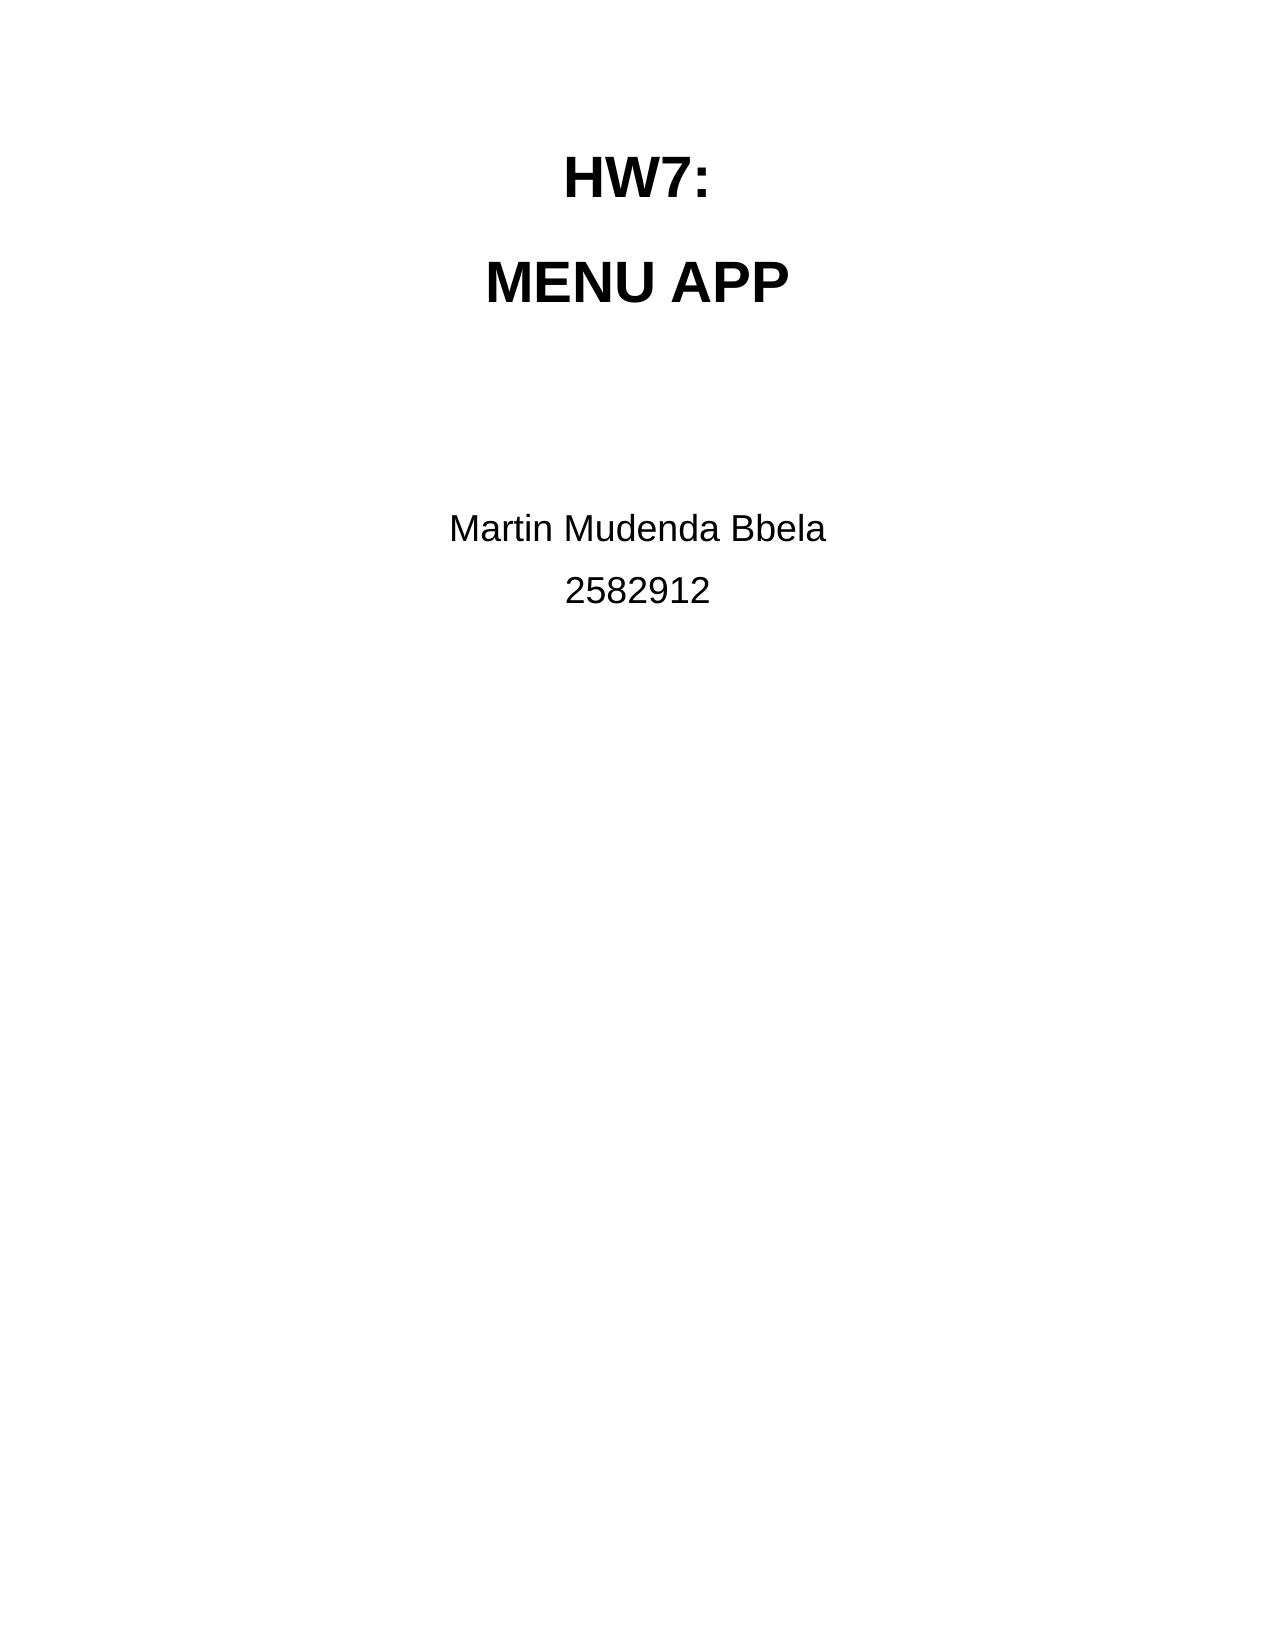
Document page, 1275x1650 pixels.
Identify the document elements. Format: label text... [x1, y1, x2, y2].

title MENU APP [118, 248, 1157, 315]
title HW7: [118, 143, 1157, 210]
subtitle Martin Mudenda Bbela [118, 506, 1157, 549]
subtitle 2582912 [118, 568, 1157, 611]
